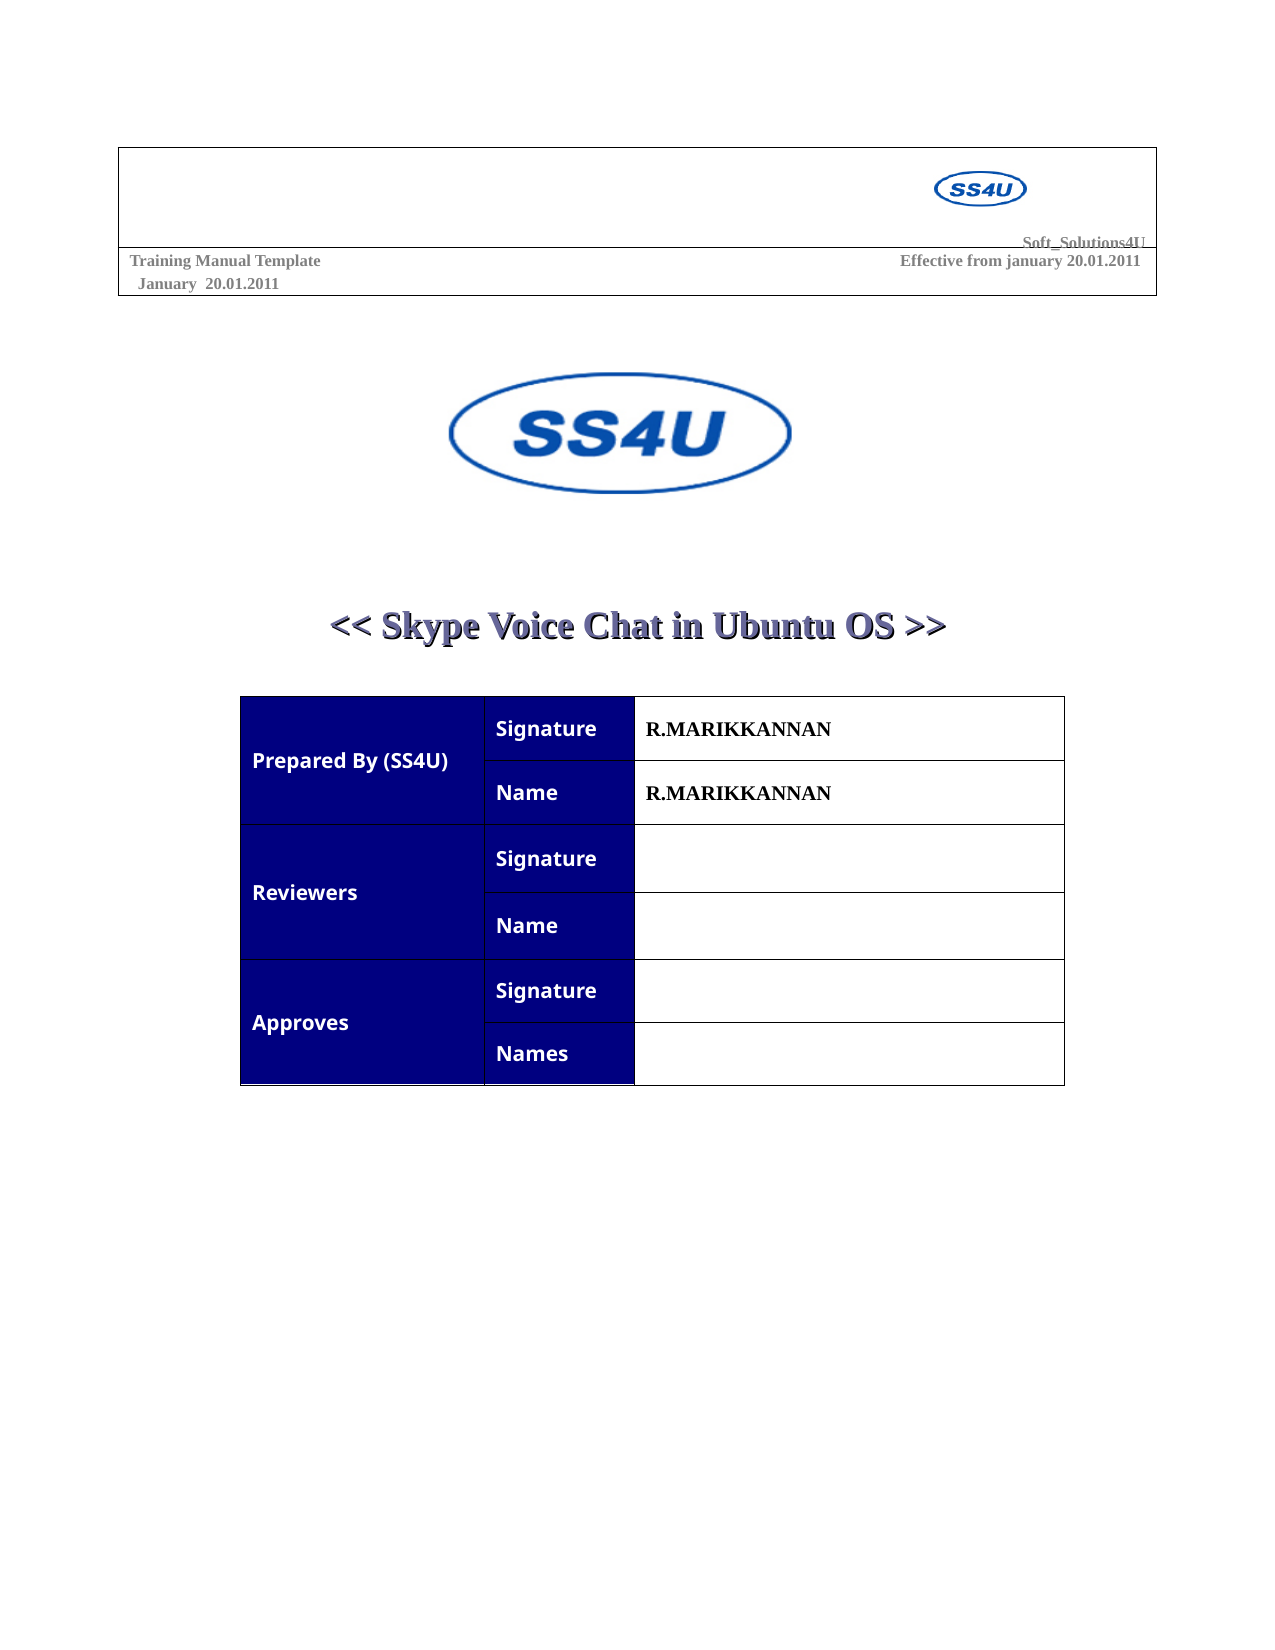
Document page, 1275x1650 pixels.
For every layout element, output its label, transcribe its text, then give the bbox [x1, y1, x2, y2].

table_header Prepared By (SS4U) [241, 697, 484, 824]
table_cell Name [485, 893, 634, 959]
table_cell Names [485, 1023, 634, 1084]
table_cell [635, 893, 1064, 959]
table_header Signature [485, 697, 634, 760]
table_cell R.MARIKKANNAN [635, 761, 1064, 824]
table_cell Training Manual Template Effective from january 20.01.2011 January 20.01.2011 [119, 248, 1156, 295]
table_header Signature [485, 960, 634, 1022]
table_header Signature [485, 825, 634, 892]
title << Skype Voice Chat in Ubuntu OS >> [118, 602, 1157, 646]
table_header Soft_Solutions4U Quality System Procedure [119, 148, 1156, 247]
picture [925, 169, 1117, 207]
table_cell [635, 1023, 1064, 1084]
table_cell Name [485, 761, 634, 824]
table_header [635, 960, 1064, 1022]
table_header [635, 825, 1064, 892]
picture [401, 362, 847, 501]
table_header R.MARIKKANNAN [635, 697, 1064, 760]
table_cell Approves [241, 960, 484, 1084]
table_cell Reviewers [241, 825, 484, 959]
